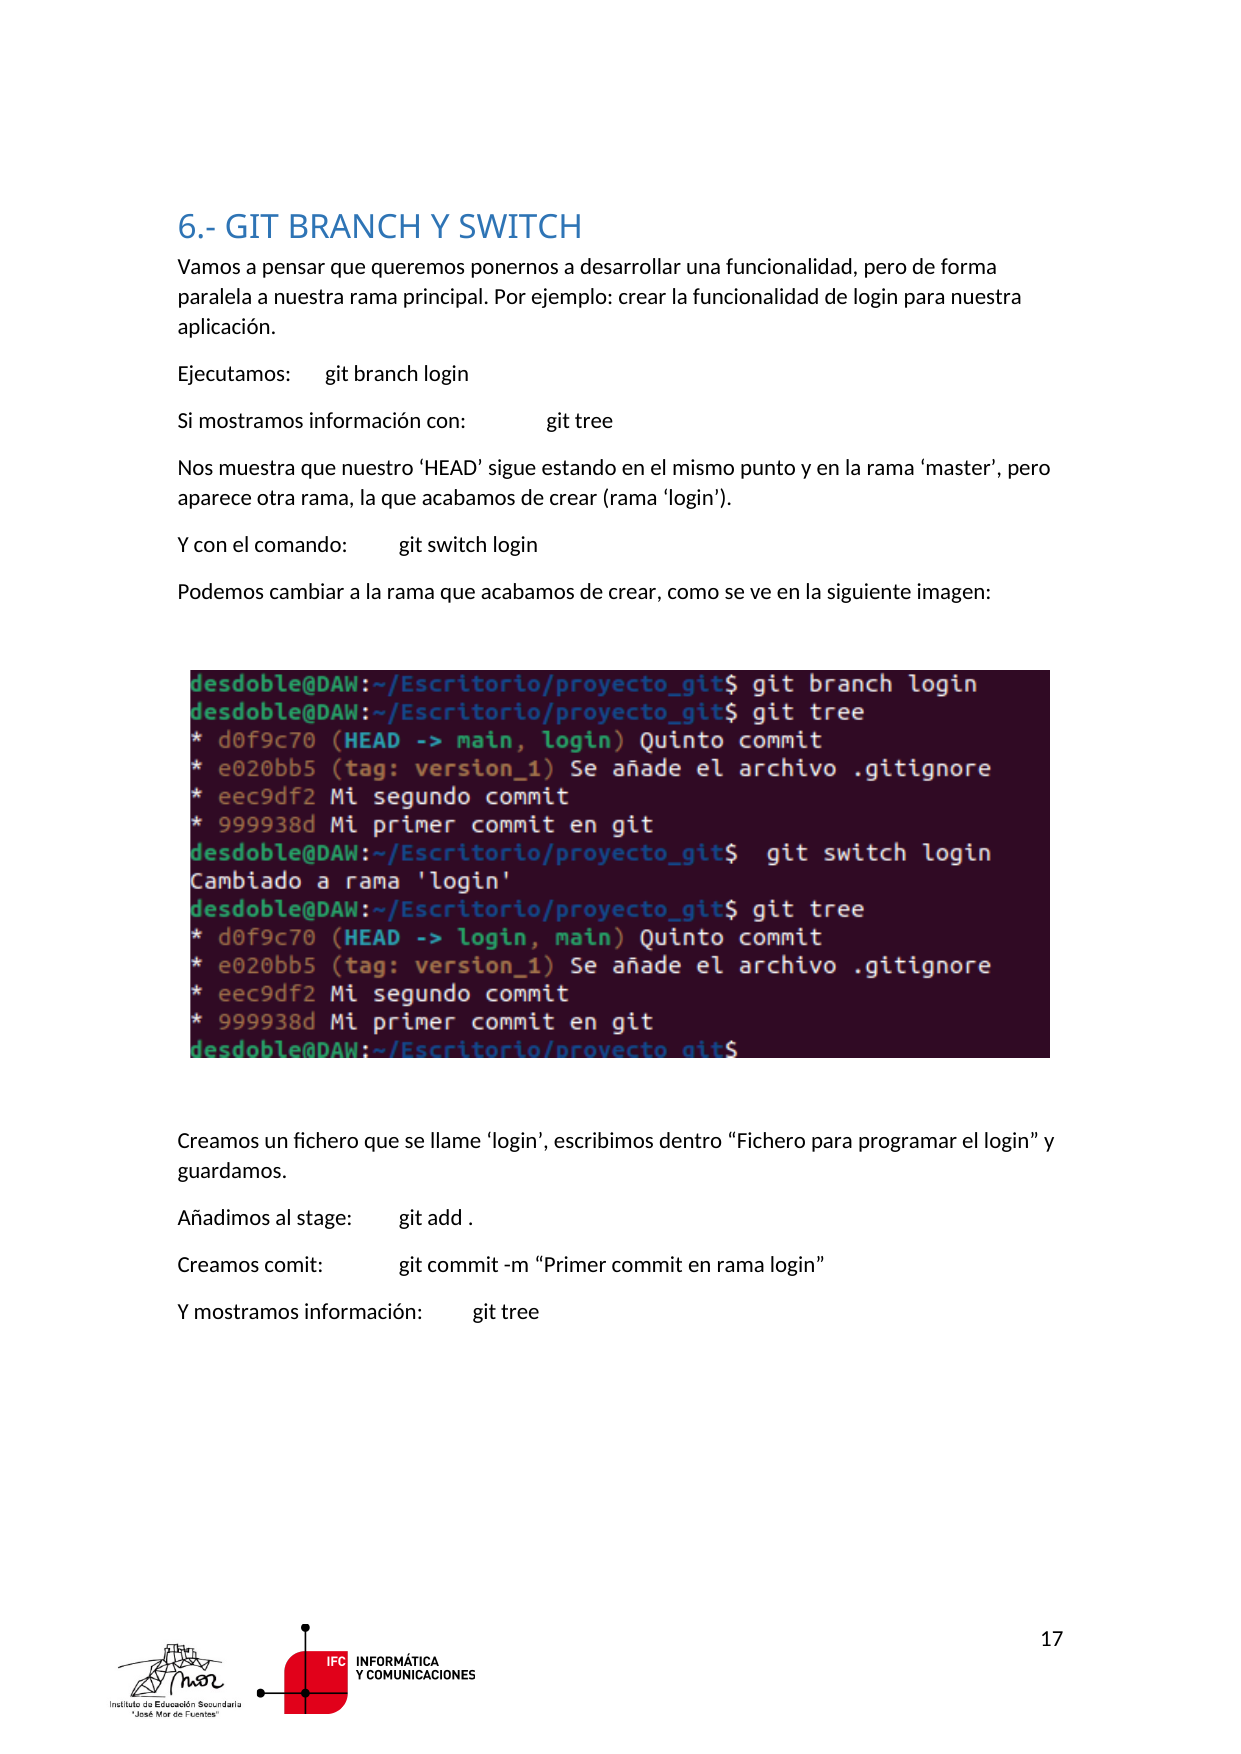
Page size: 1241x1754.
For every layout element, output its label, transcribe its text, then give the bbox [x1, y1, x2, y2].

text Añadimos al stage: git add . [177, 1203, 1063, 1231]
text Creamos comit: git commit -m “Primer commit en rama login” [177, 1250, 1063, 1278]
text Creamos un fichero que se llame ‘login’, escribimos dentro “Fichero para programar el login” y guardamos. [177, 1126, 1063, 1184]
subtitle 6.- GIT BRANCH Y SWITCH [177, 203, 1063, 248]
text Si mostramos información con: git tree [177, 406, 1063, 434]
text Y mostramos información: git tree [177, 1297, 1063, 1325]
text Ejecutamos: git branch login [177, 359, 1063, 387]
text Nos muestra que nuestro ‘HEAD’ sigue estando en el mismo punto y en la rama ‘master’, pero aparece otra rama, la que acabamos de crear (rama ‘login’). [177, 453, 1063, 511]
picture [100, 1631, 249, 1736]
text Vamos a pensar que queremos ponernos a desarrollar una funcionalidad, pero de forma paralela a nuestra rama principal. Por ejemplo: crear la funcionalidad de login para nuestra aplicación. [177, 252, 1063, 340]
picture [190, 670, 1050, 1058]
picture [256, 1624, 475, 1714]
text Y con el comando: git switch login [177, 530, 1063, 558]
text Podemos cambiar a la rama que acabamos de crear, como se ve en la siguiente imagen: [177, 577, 1063, 605]
